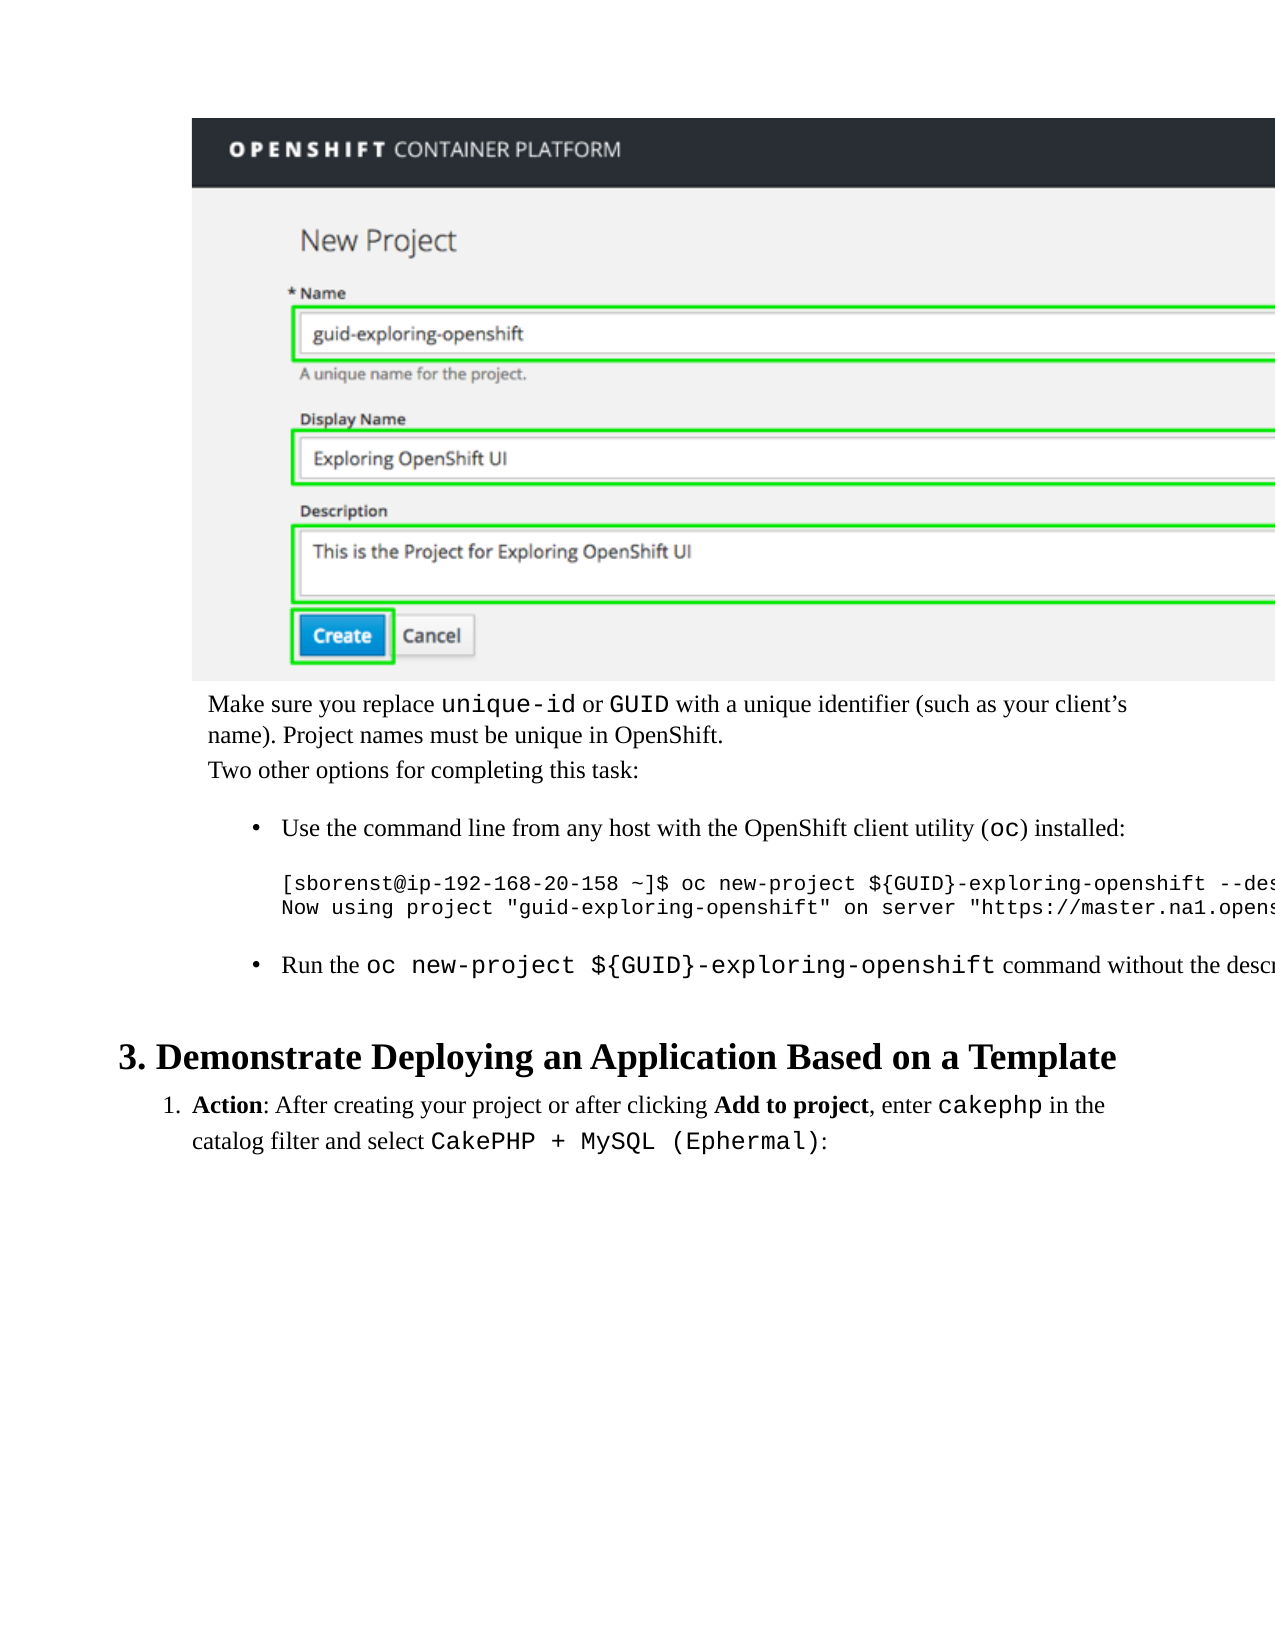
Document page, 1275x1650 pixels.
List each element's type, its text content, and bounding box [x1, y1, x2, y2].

table_header Make sure you replace unique-id or GUID with a unique identifier (such as your client’s name). Project names must be unique in OpenShift. [205, 686, 1157, 752]
table_header [192, 752, 205, 1013]
table_header Two other options for completing this task: Use the command line from any host with the OpenShift client utility (oc) installed: [sborenst@ip-192-168-20-158 ~]$ oc new-project ${GUID}-exploring-openshift --description="This is the Project for exploring OpenShift UI" --display-name="Exploring OpenShift UI" Now using project "guid-exploring-openshift" on server "https://master.na1.openshift.opentlc.com". Run the oc new-project ${GUID}-exploring-openshift command without the description and display name information. [205, 752, 1275, 1013]
table_header [192, 686, 205, 752]
list Action: After creating your project or after clicking Add to project, enter cakephp in the catalog filter and select CakePHP + MySQL (Ephermal): [162, 1090, 1157, 1157]
subtitle 3. Demonstrate Deploying an Application Based on a Template [118, 1034, 1157, 1077]
picture [191, 118, 1275, 681]
